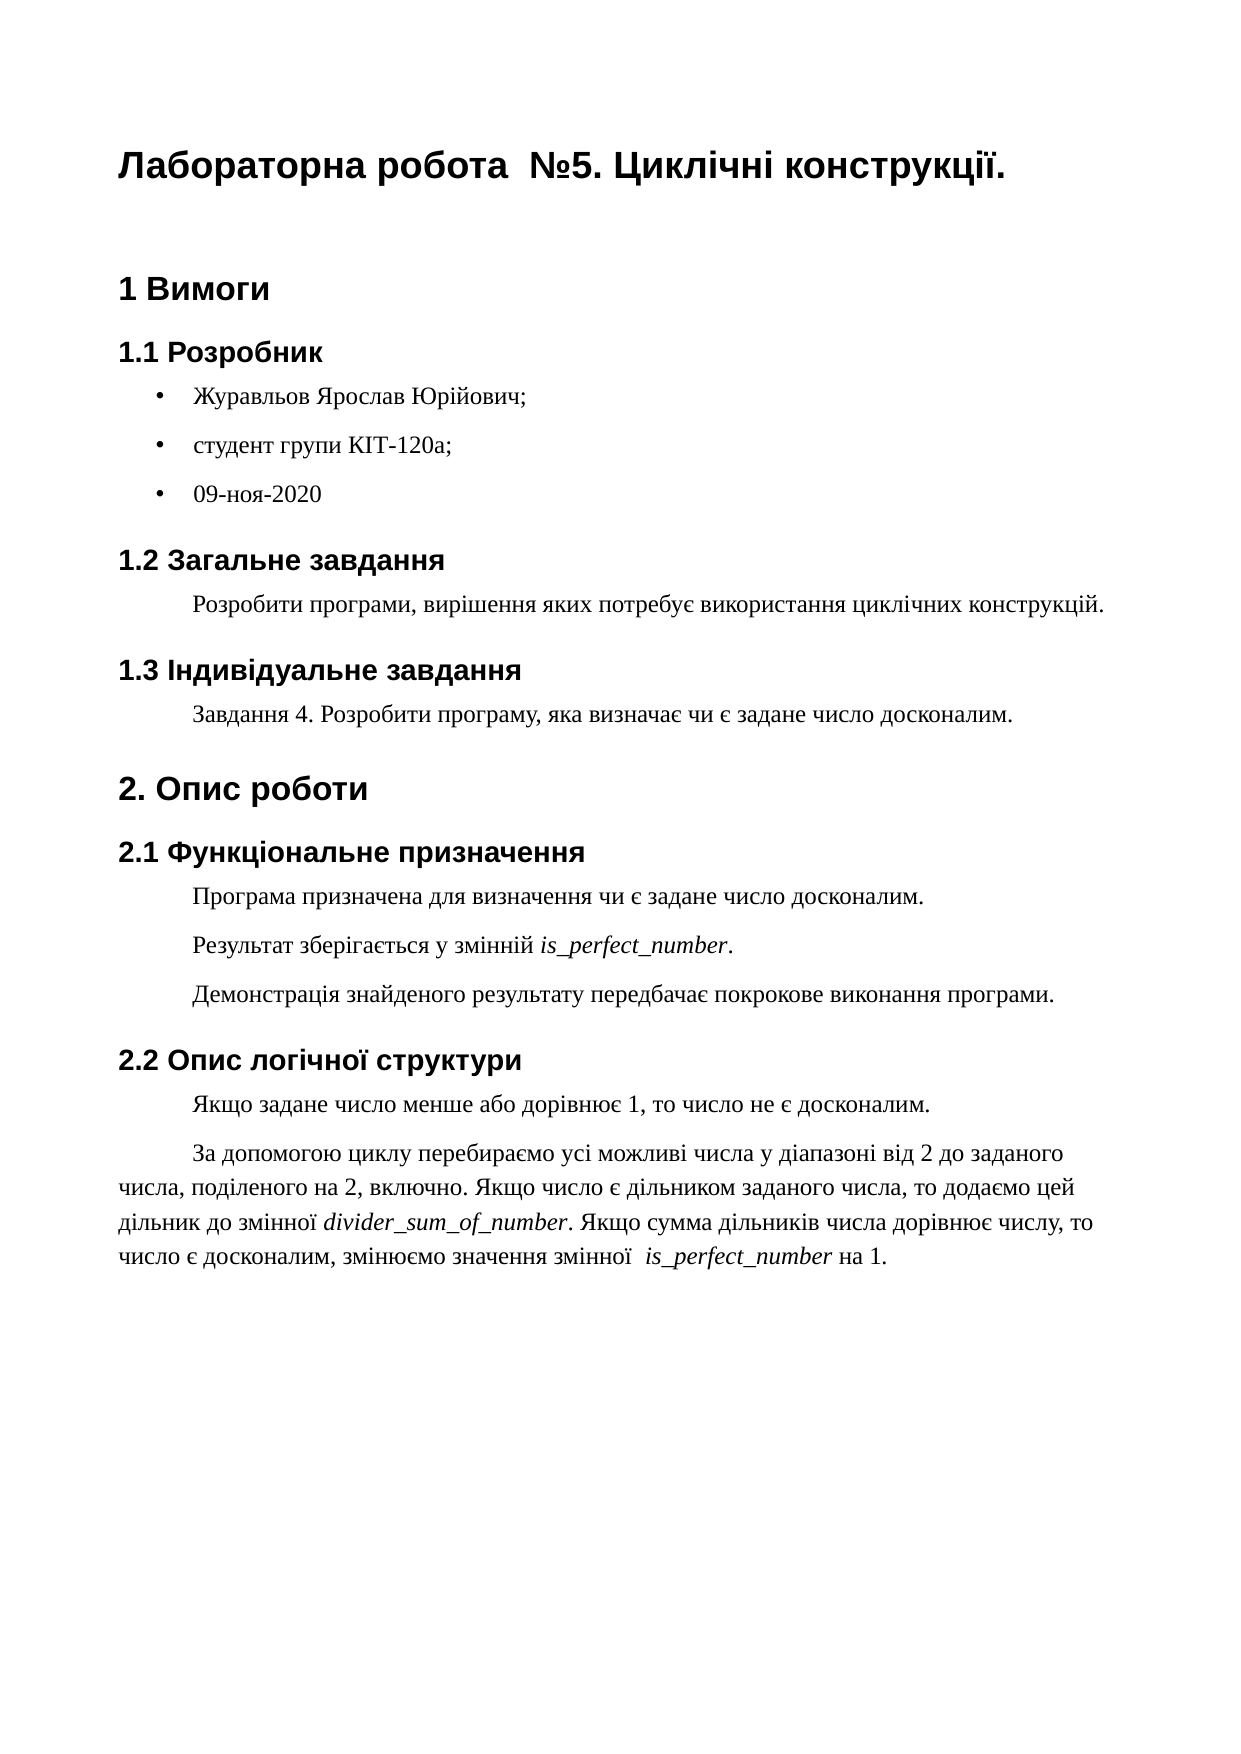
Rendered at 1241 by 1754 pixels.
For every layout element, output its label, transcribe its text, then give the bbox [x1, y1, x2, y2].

subtitle 1 Вимоги [118, 269, 1122, 308]
list студент групи КІТ-120а; [156, 430, 1122, 459]
text Якщо задане число менше або дорівнює 1, то число не є досконалим. [118, 1089, 1122, 1118]
list Журавльов Ярослав Юрійович; [156, 381, 1122, 410]
list 09-ноя-2020 [156, 479, 1122, 508]
subtitle 1.1 Розробник [118, 335, 1122, 369]
subtitle 1.3 Індивідуальне завдання [118, 653, 1122, 687]
text Програма призначена для визначення чи є задане число досконалим. [118, 881, 1122, 910]
subtitle 2. Опис роботи [118, 769, 1122, 808]
subtitle 2.2 Опис логічної структури [118, 1043, 1122, 1076]
text За допомогою циклу перебираємо усі можливі числа у діапазоні від 2 до заданого числа, поділеного на 2, включно. Якщо число є дільником заданого числа, то додаємо цей дільник до змінної divider_sum_of_number. Якщо сумма дільників числа дорівнює числу, то число є досконалим, змінюємо значення змінної is_perfect_number на 1. [118, 1138, 1122, 1270]
subtitle 1.2 Загальне завдання [118, 543, 1122, 577]
subtitle 2.1 Функціональне призначення [118, 835, 1122, 868]
text Розробити програми, вирішення яких потребує використання циклічних конструкцій. [118, 589, 1122, 618]
text Результат зберігається у змінній is_perfect_number. [118, 930, 1122, 959]
text Завдання 4. Розробити програму, яка визначає чи є задане число досконалим. [118, 699, 1122, 728]
text Демонстрація знайденого результату передбачає покрокове виконання програми. [118, 979, 1122, 1008]
subtitle Лабораторна робота №5. Циклічні конструкції. [118, 143, 1122, 187]
